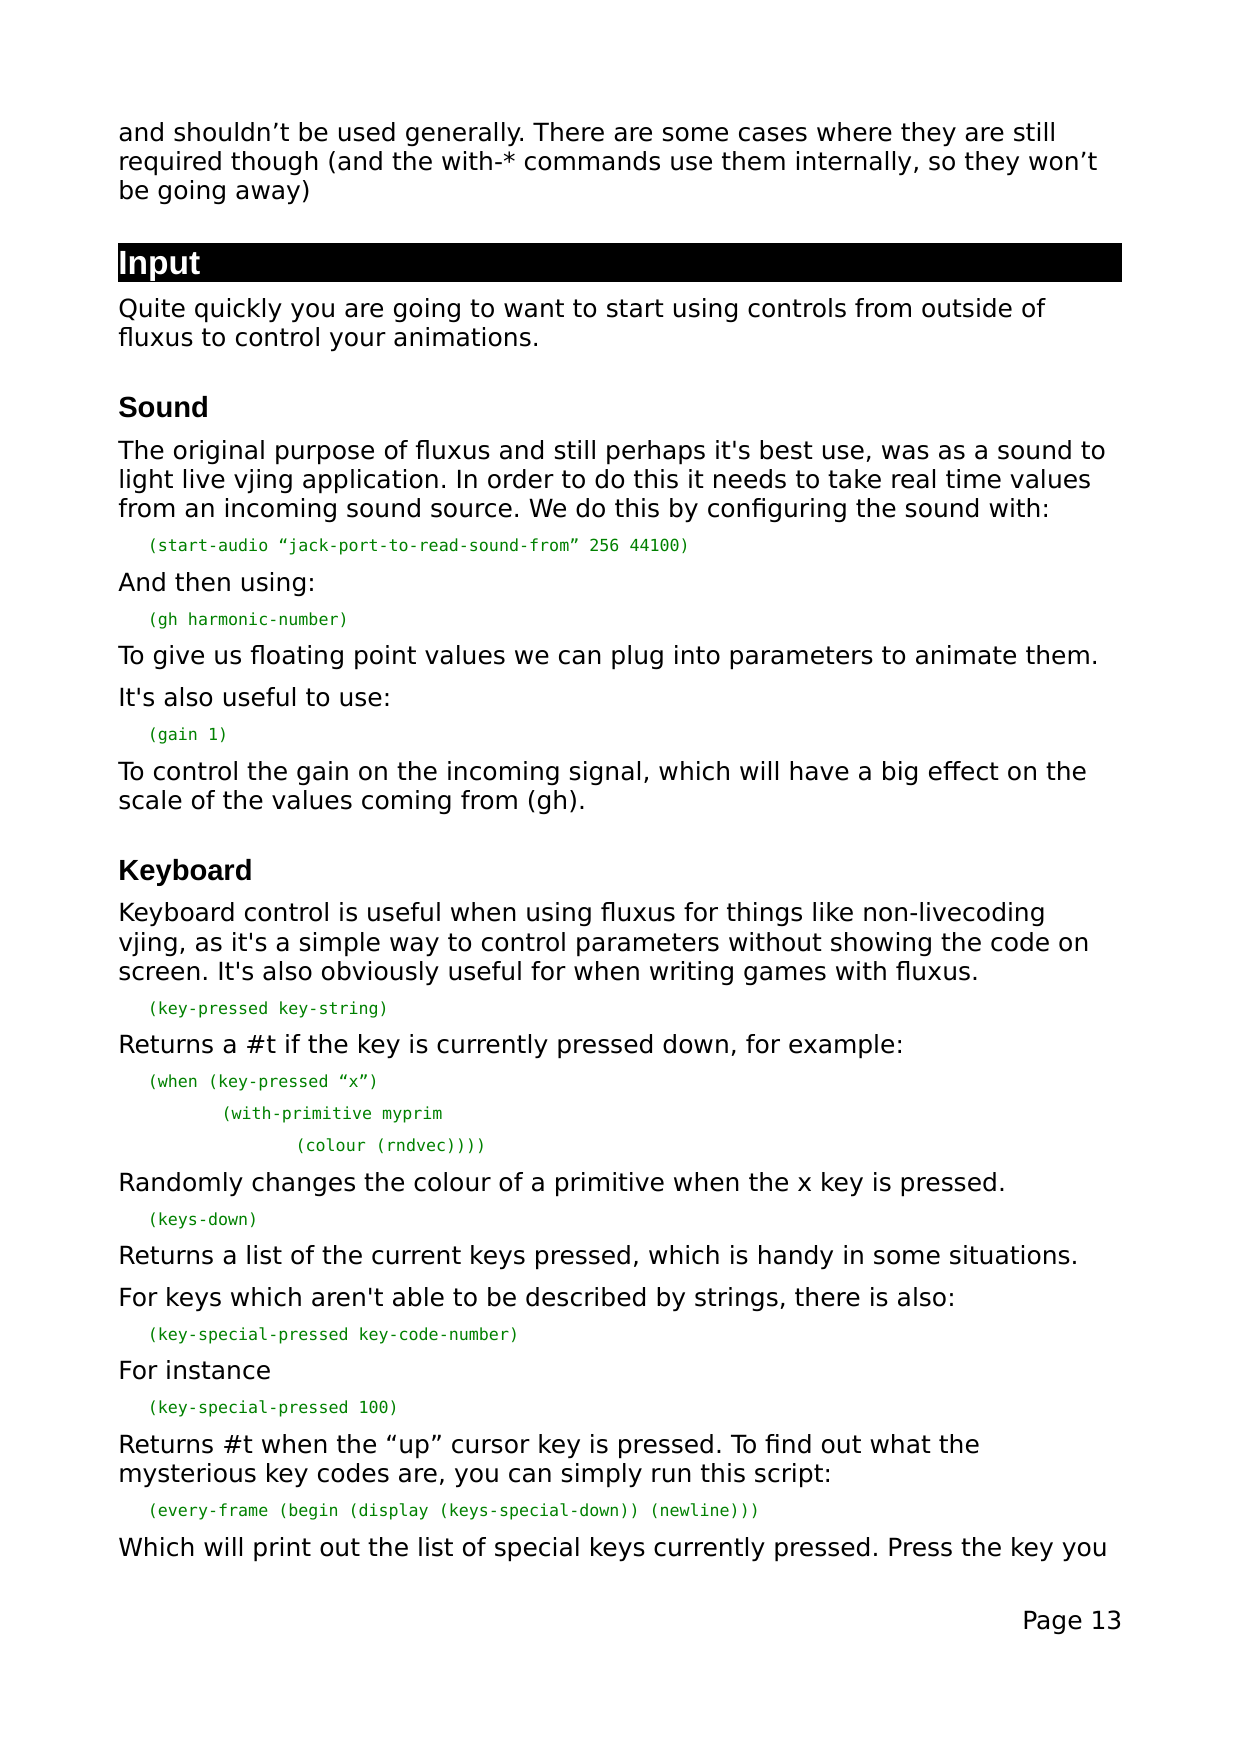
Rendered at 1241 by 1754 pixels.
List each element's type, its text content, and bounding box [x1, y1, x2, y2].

text Quite quickly you are going to want to start using controls from outside of fluxus to control your animations. [118, 294, 1122, 353]
text To give us floating point values we can plug into parameters to animate them. [118, 642, 1122, 671]
subtitle Sound [118, 390, 1122, 424]
text and shouldn’t be used generally. There are some cases where they are still required though (and the with-* commands use them internally, so they won’t be going away) [118, 118, 1122, 206]
subtitle Input [118, 243, 1122, 282]
text Returns #t when the “up” cursor key is pressed. To find out what the mysterious key codes are, you can simply run this script: [118, 1430, 1122, 1488]
subtitle Keyboard [118, 853, 1122, 886]
text Returns a list of the current keys pressed, which is handy in some situations. [118, 1241, 1122, 1271]
text Keyboard control is useful when using fluxus for things like non-livecoding vjing, as it's a simple way to control parameters without showing the code on screen. It's also obviously useful for when writing games with fluxus. [118, 899, 1122, 986]
text For instance [118, 1357, 1122, 1386]
text Returns a #t if the key is currently pressed down, for example: [118, 1031, 1122, 1060]
text (colour (rndvec)))) [148, 1136, 1122, 1155]
text (gain 1) [148, 725, 1122, 744]
text (when (key-pressed “x”) [148, 1072, 1122, 1092]
text (key-special-pressed 100) [148, 1398, 1122, 1418]
text (gh harmonic-number) [148, 610, 1122, 629]
text And then using: [118, 568, 1122, 597]
text Randomly changes the colour of a primitive when the x key is pressed. [118, 1168, 1122, 1197]
text For keys which aren't able to be described by strings, there is also: [118, 1283, 1122, 1312]
text (with-primitive myprim [148, 1104, 1122, 1123]
text (key-pressed key-string) [148, 999, 1122, 1018]
text (key-special-pressed key-code-number) [148, 1325, 1122, 1344]
text The original purpose of fluxus and still perhaps it's best use, was as a sound to light live vjing application. In order to do this it needs to take real time values from an incoming sound source. We do this by configuring the sound with: [118, 436, 1122, 524]
text It's also useful to use: [118, 683, 1122, 712]
text Which will print out the list of special keys currently pressed. Press the key you [118, 1533, 1122, 1562]
text (start-audio “jack-port-to-read-sound-from” 256 44100) [148, 536, 1122, 556]
text (every-frame (begin (display (keys-special-down)) (newline))) [148, 1501, 1122, 1520]
text To control the gain on the incoming signal, which will have a big effect on the scale of the values coming from (gh). [118, 757, 1122, 815]
text (keys-down) [148, 1209, 1122, 1229]
